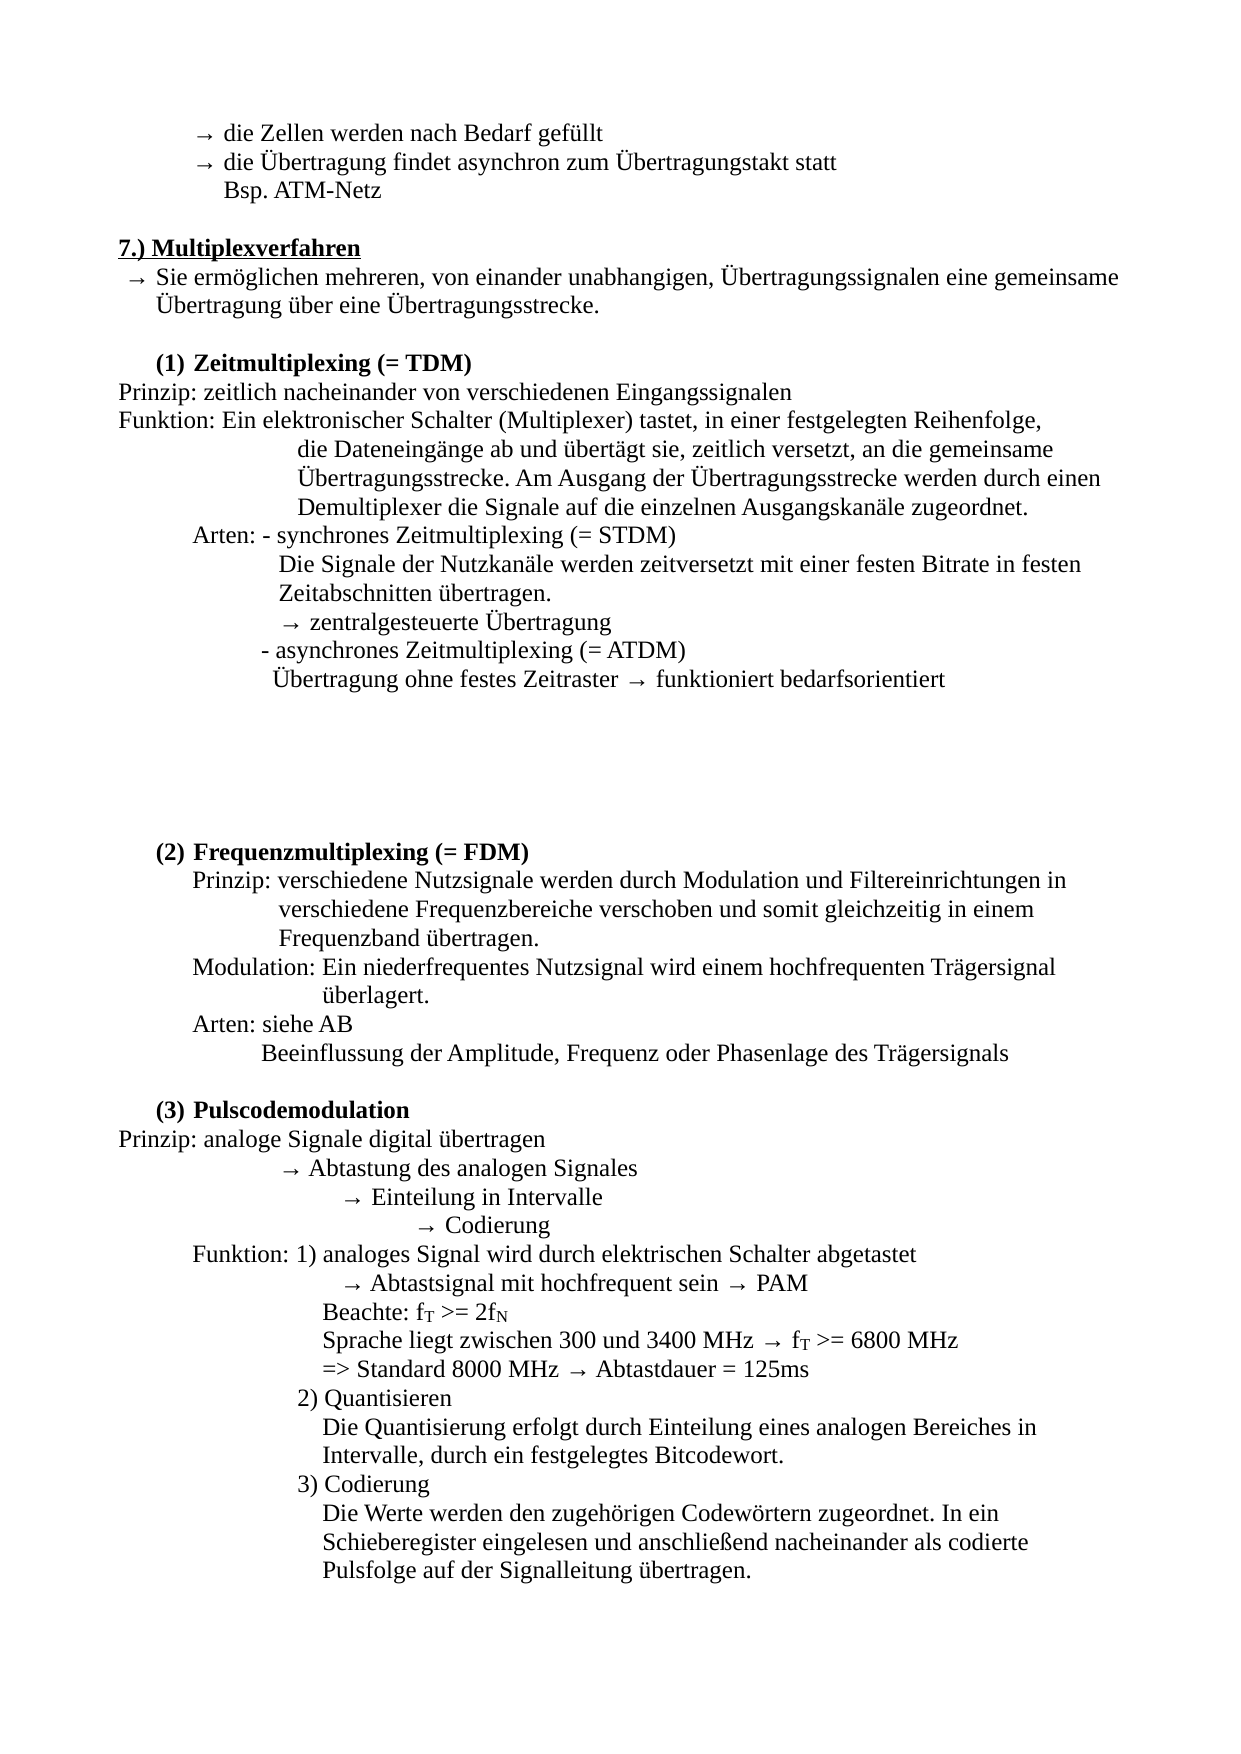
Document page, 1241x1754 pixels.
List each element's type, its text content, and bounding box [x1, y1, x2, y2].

text 3) Codierung [118, 1469, 1122, 1498]
list Frequenzmultiplexing (= FDM) [156, 837, 1122, 866]
text die Dateneingänge ab und übertägt sie, zeitlich versetzt, an die gemeinsame [118, 434, 1122, 463]
text Prinzip: zeitlich nacheinander von verschiedenen Eingangssignalen [118, 377, 1122, 406]
text Übertragung ohne festes Zeitraster → funktioniert bedarfsorientiert [118, 664, 1122, 693]
text Zeitabschnitten übertragen. [118, 578, 1122, 607]
text → Einteilung in Intervalle [118, 1182, 1122, 1211]
text 2) Quantisieren [118, 1383, 1122, 1412]
text Übertragung über eine Übertragungsstrecke. [118, 291, 1122, 319]
text Frequenzband übertragen. [118, 923, 1122, 952]
text Pulsfolge auf der Signalleitung übertragen. [118, 1556, 1122, 1584]
text Funktion: Ein elektronischer Schalter (Multiplexer) tastet, in einer festgelegten Reihenfolge, [118, 406, 1122, 434]
text Funktion: 1) analoges Signal wird durch elektrischen Schalter abgetastet [118, 1239, 1122, 1268]
text → die Übertragung findet asynchron zum Übertragungstakt statt [118, 147, 1122, 176]
text → zentralgesteuerte Übertragung [118, 607, 1122, 636]
list Pulscodemodulation [156, 1096, 1122, 1124]
text 7.) Multiplexverfahren [118, 233, 1122, 262]
text Schieberegister eingelesen und anschließend nacheinander als codierte [118, 1527, 1122, 1556]
text Bsp. ATM-Netz [118, 176, 1122, 204]
text Prinzip: analoge Signale digital übertragen [118, 1124, 1122, 1153]
text überlagert. [118, 981, 1122, 1009]
text - asynchrones Zeitmultiplexing (= ATDM) [118, 636, 1122, 664]
text Sprache liegt zwischen 300 und 3400 MHz → fT >= 6800 MHz [118, 1326, 1122, 1354]
text → Abtastsignal mit hochfrequent sein → PAM [118, 1268, 1122, 1297]
text Beeinflussung der Amplitude, Frequenz oder Phasenlage des Trägersignals [118, 1038, 1122, 1067]
text verschiedene Frequenzbereiche verschoben und somit gleichzeitig in einem [118, 894, 1122, 923]
text Die Werte werden den zugehörigen Codewörtern zugeordnet. In ein [118, 1498, 1122, 1527]
text Demultiplexer die Signale auf die einzelnen Ausgangskanäle zugeordnet. [118, 492, 1122, 521]
text → Codierung [118, 1211, 1122, 1239]
text Die Quantisierung erfolgt durch Einteilung eines analogen Bereiches in Intervalle, durch ein festgelegtes Bitcodewort. [118, 1412, 1122, 1469]
text → Sie ermöglichen mehreren, von einander unabhangigen, Übertragungssignalen eine gemeinsame [118, 262, 1122, 291]
text Arten: siehe AB [118, 1009, 1122, 1038]
text Übertragungsstrecke. Am Ausgang der Übertragungsstrecke werden durch einen [118, 463, 1122, 492]
text → die Zellen werden nach Bedarf gefüllt [118, 118, 1122, 147]
text => Standard 8000 MHz → Abtastdauer = 125ms [118, 1354, 1122, 1383]
text → Abtastung des analogen Signales [118, 1153, 1122, 1182]
text Modulation: Ein niederfrequentes Nutzsignal wird einem hochfrequenten Trägersignal [118, 952, 1122, 981]
text Die Signale der Nutzkanäle werden zeitversetzt mit einer festen Bitrate in festen [118, 549, 1122, 578]
text Prinzip: verschiedene Nutzsignale werden durch Modulation und Filtereinrichtungen in [118, 866, 1122, 894]
list Zeitmultiplexing (= TDM) [156, 348, 1122, 377]
text Beachte: fT >= 2fN [118, 1297, 1122, 1326]
text Arten: - synchrones Zeitmultiplexing (= STDM) [118, 521, 1122, 549]
